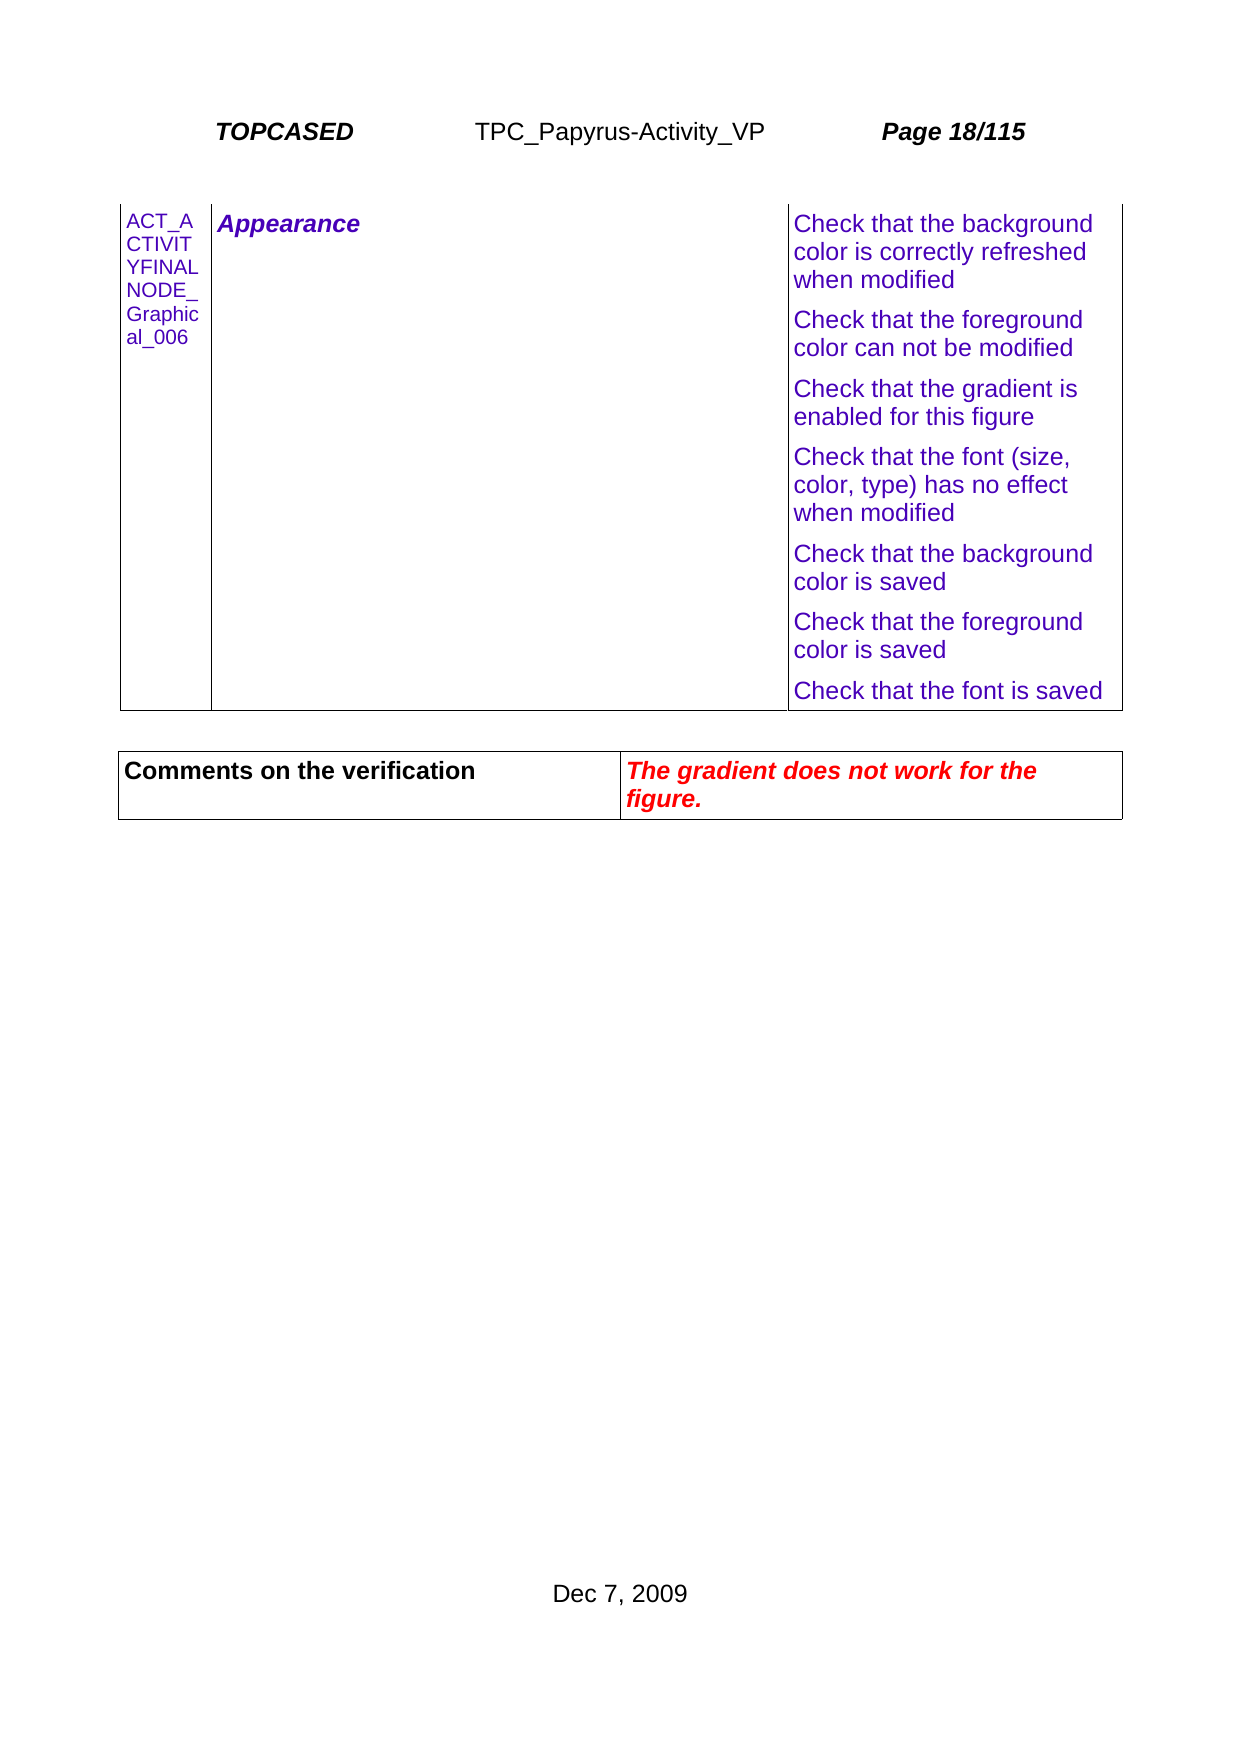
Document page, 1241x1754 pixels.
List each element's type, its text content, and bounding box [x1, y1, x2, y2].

table_header The gradient does not work for the figure. [621, 752, 1122, 819]
table_cell Appearance [212, 204, 787, 710]
table_cell ACT_ACTIVITYFINALNODE_Graphical_006 [121, 204, 211, 710]
table_cell Check that the background color is correctly refreshed when modified Check that the foreground color can not be modified Check that the gradient is enabled for this figure Check that the font (size, color, type) has no effect when modified Check that the background color is saved Check that the foreground color is saved Check that the font is saved [789, 204, 1122, 710]
table_header Comments on the verification [119, 752, 620, 819]
